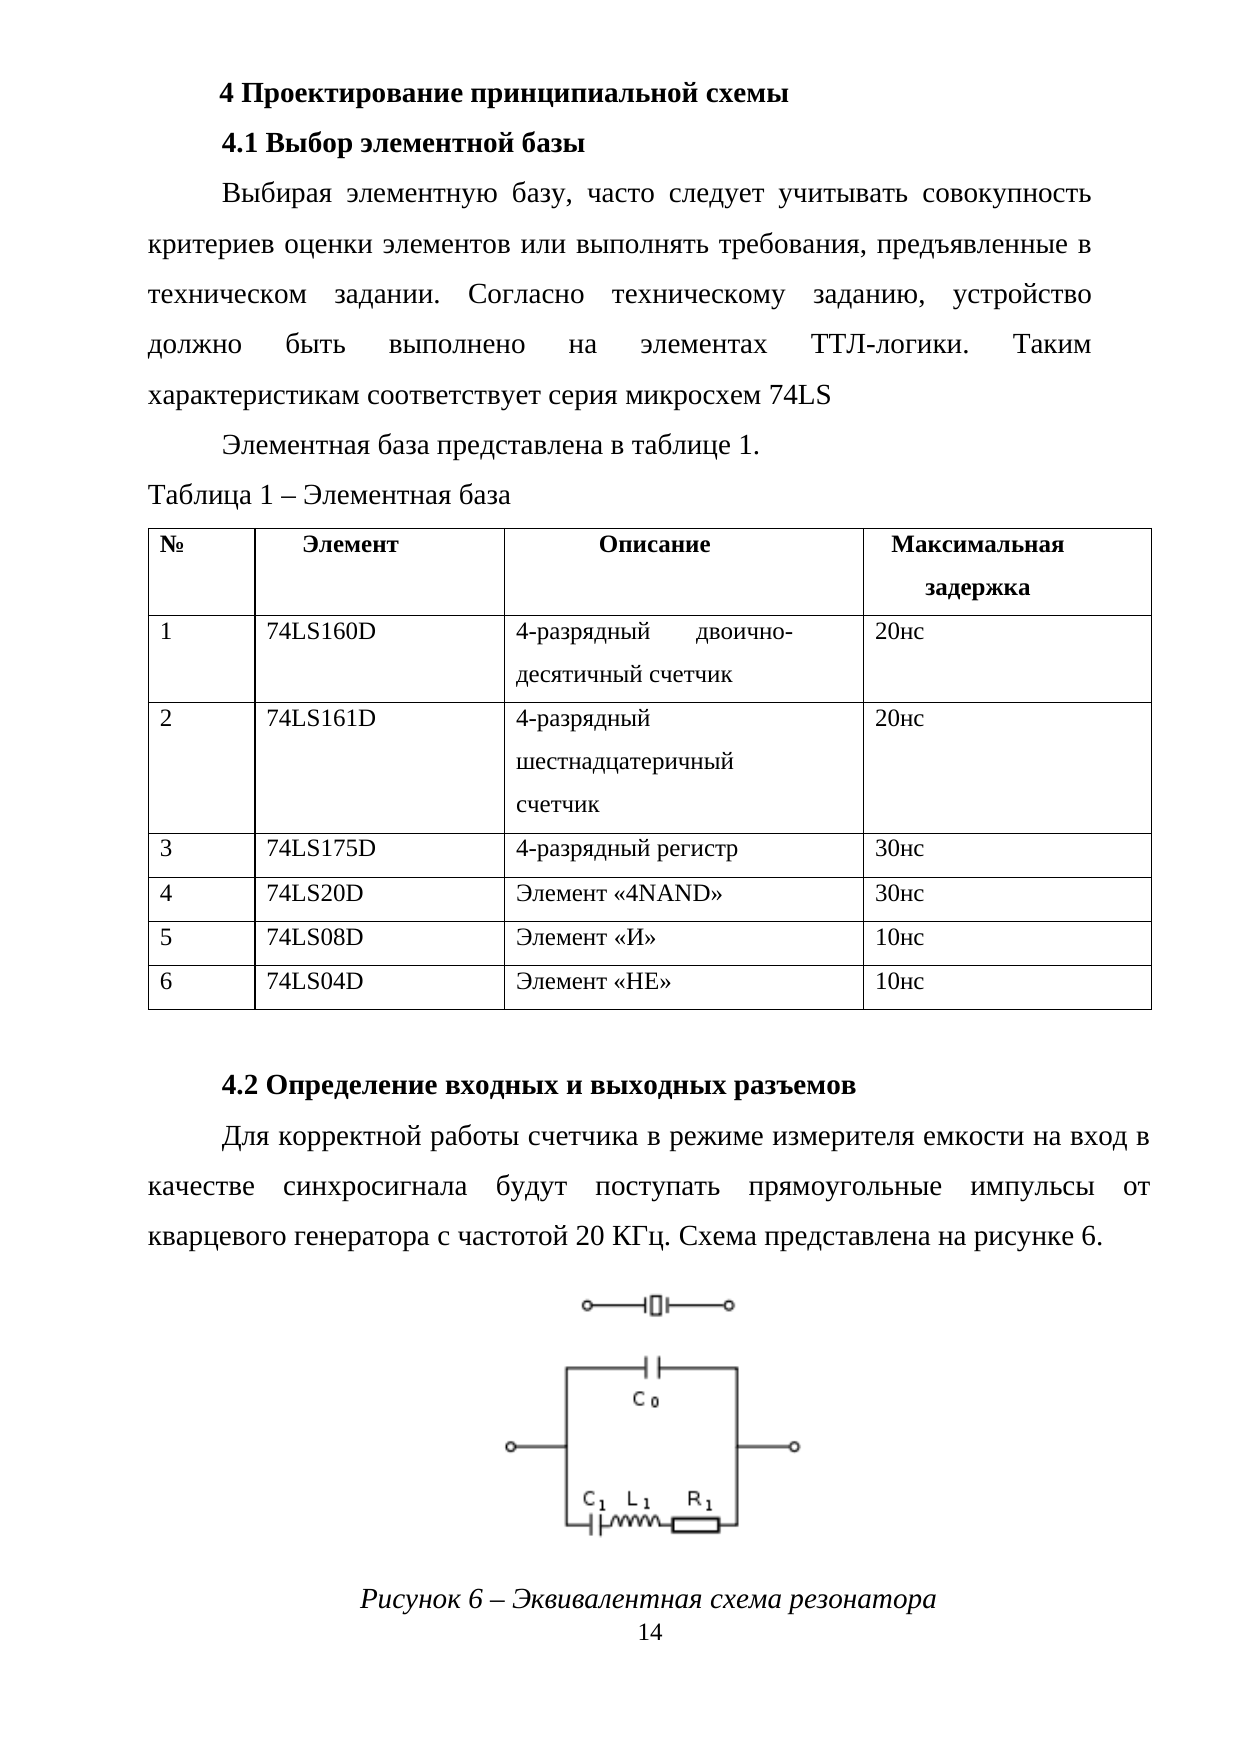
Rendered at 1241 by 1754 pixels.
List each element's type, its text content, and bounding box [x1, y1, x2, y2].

table_header Элемент [256, 529, 504, 615]
table_cell 10нс [864, 966, 1151, 1009]
text Элементная база представлена в таблице 1. [148, 427, 1092, 461]
text Рисунок 6 – Эквивалентная схема резонатора [148, 1581, 1152, 1615]
table_cell 5 [149, 922, 254, 965]
table_cell 20нс [864, 703, 1151, 832]
picture [490, 1285, 810, 1552]
table_cell 4-разрядный регистр [505, 834, 863, 877]
table_cell 74LS04D [256, 966, 504, 1009]
table_cell 4-разрядный шестнадцатеричный счетчик [505, 703, 863, 832]
table_cell 30нс [864, 878, 1151, 921]
subtitle 4.1 Выбор элементной базы [148, 125, 1152, 159]
table_cell 1 [149, 616, 254, 702]
table_cell Элемент «И» [505, 922, 863, 965]
table_cell 4 [149, 878, 254, 921]
subtitle 4.2 Определение входных и выходных разъемов [148, 1067, 1152, 1101]
table_cell Элемент «4NAND» [505, 878, 863, 921]
table_cell 3 [149, 834, 254, 877]
text Для корректной работы счетчика в режиме измерителя емкости на вход в качестве синхросигнала будут поступать прямоугольные импульсы от кварцевого генератора c частотой 20 КГц. Схема представлена на рисунке 6. [148, 1118, 1152, 1252]
text Таблица 1 – Элементная база [148, 477, 1092, 511]
text Выбирая элементную базу, часто следует учитывать совокупность критериев оценки элементов или выполнять требования, предъявленные в техническом задании. Согласно техническому заданию, устройство должно быть выполнено на элементах ТТЛ-логики. Таким характеристикам соответствует серия микросхем 74LS [148, 176, 1092, 410]
subtitle 4 Проектирование принципиальной схемы [148, 75, 1152, 108]
table_cell 74LS160D [256, 616, 504, 702]
table_header Максимальная задержка [864, 529, 1151, 615]
table_cell Элемент «НЕ» [505, 966, 863, 1009]
table_cell 4-разрядный двоично-десятичный счетчик [505, 616, 863, 702]
table_header № [149, 529, 254, 615]
table_cell 30нс [864, 834, 1151, 877]
table_cell 74LS161D [256, 703, 504, 832]
table_cell 74LS08D [256, 922, 504, 965]
table_cell 74LS20D [256, 878, 504, 921]
table_cell 2 [149, 703, 254, 832]
table_cell 6 [149, 966, 254, 1009]
table_cell 10нс [864, 922, 1151, 965]
table_cell 74LS175D [256, 834, 504, 877]
table_cell 20нс [864, 616, 1151, 702]
table_header Описание [505, 529, 863, 615]
